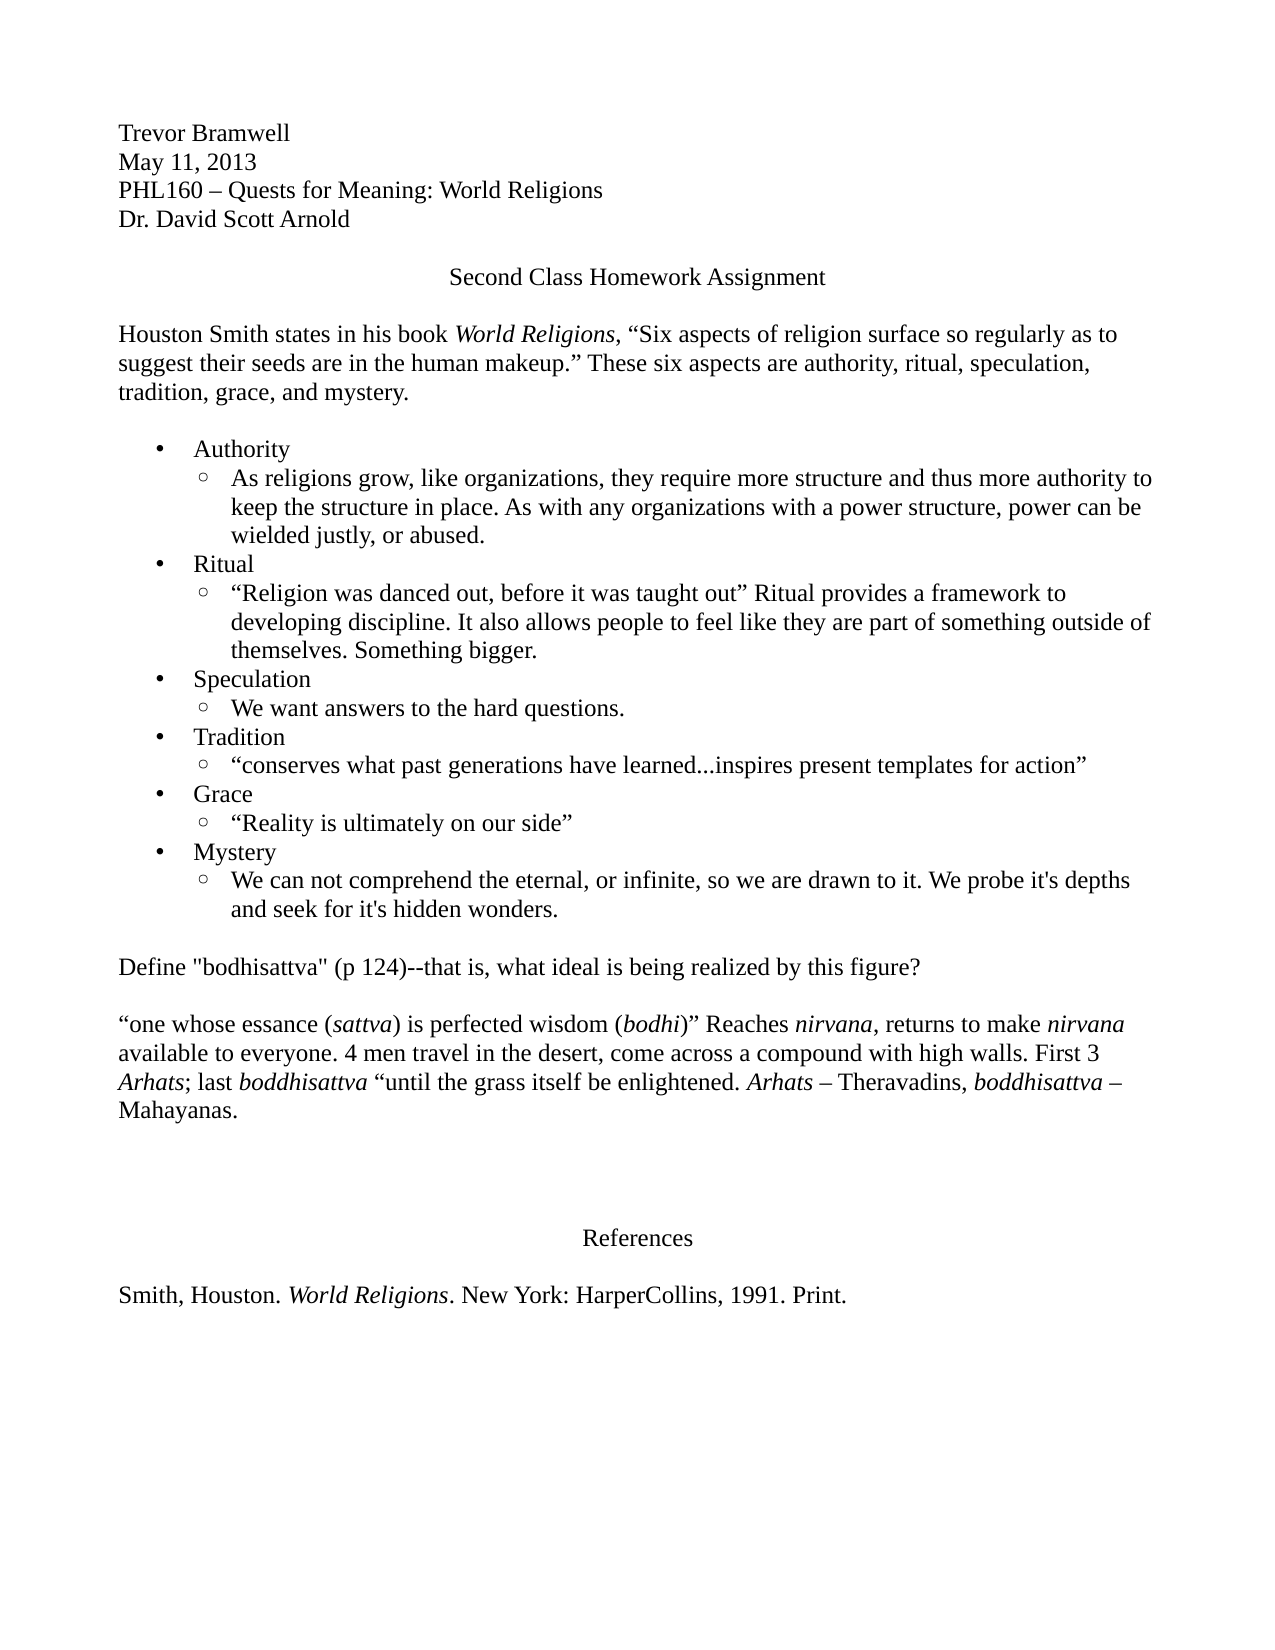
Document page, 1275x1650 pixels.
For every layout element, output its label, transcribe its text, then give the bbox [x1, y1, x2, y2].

text Smith, Houston. World Religions. New York: HarperCollins, 1991. Print. [118, 1281, 1157, 1309]
text Trevor Bramwell [118, 118, 1157, 147]
list Tradition [156, 722, 1157, 751]
list “conserves what past generations have learned...inspires present templates for action” [193, 751, 1157, 779]
list “Reality is ultimately on our side” [193, 808, 1157, 837]
list Speculation [156, 664, 1157, 693]
text Define "bodhisattva" (p 124)--that is, what ideal is being realized by this figure? [118, 952, 1157, 981]
text Dr. David Scott Arnold [118, 204, 1157, 233]
text “one whose essance (sattva) is perfected wisdom (bodhi)” Reaches nirvana, returns to make nirvana available to everyone. 4 men travel in the desert, come across a compound with high walls. First 3 Arhats; last boddhisattva “until the grass itself be enlightened. Arhats – Theravadins, boddhisattva – Mahayanas. [118, 1009, 1157, 1124]
list As religions grow, like organizations, they require more structure and thus more authority to keep the structure in place. As with any organizations with a power structure, power can be wielded justly, or abused. [193, 463, 1157, 549]
list Mystery [156, 837, 1157, 866]
text May 11, 2013 [118, 147, 1157, 176]
list Ritual [156, 549, 1157, 578]
list “Religion was danced out, before it was taught out” Ritual provides a framework to developing discipline. It also allows people to feel like they are part of something outside of themselves. Something bigger. [193, 578, 1157, 664]
list Grace [156, 779, 1157, 808]
text PHL160 – Quests for Meaning: World Religions [118, 176, 1157, 204]
list Authority [156, 434, 1157, 463]
text References [118, 1223, 1157, 1252]
list We want answers to the hard questions. [193, 693, 1157, 722]
list We can not comprehend the eternal, or infinite, so we are drawn to it. We probe it's depths and seek for it's hidden wonders. [193, 866, 1157, 923]
text Houston Smith states in his book World Religions, “Six aspects of religion surface so regularly as to suggest their seeds are in the human makeup.” These six aspects are authority, ritual, speculation, tradition, grace, and mystery. [118, 291, 1157, 406]
text Second Class Homework Assignment [118, 262, 1157, 291]
